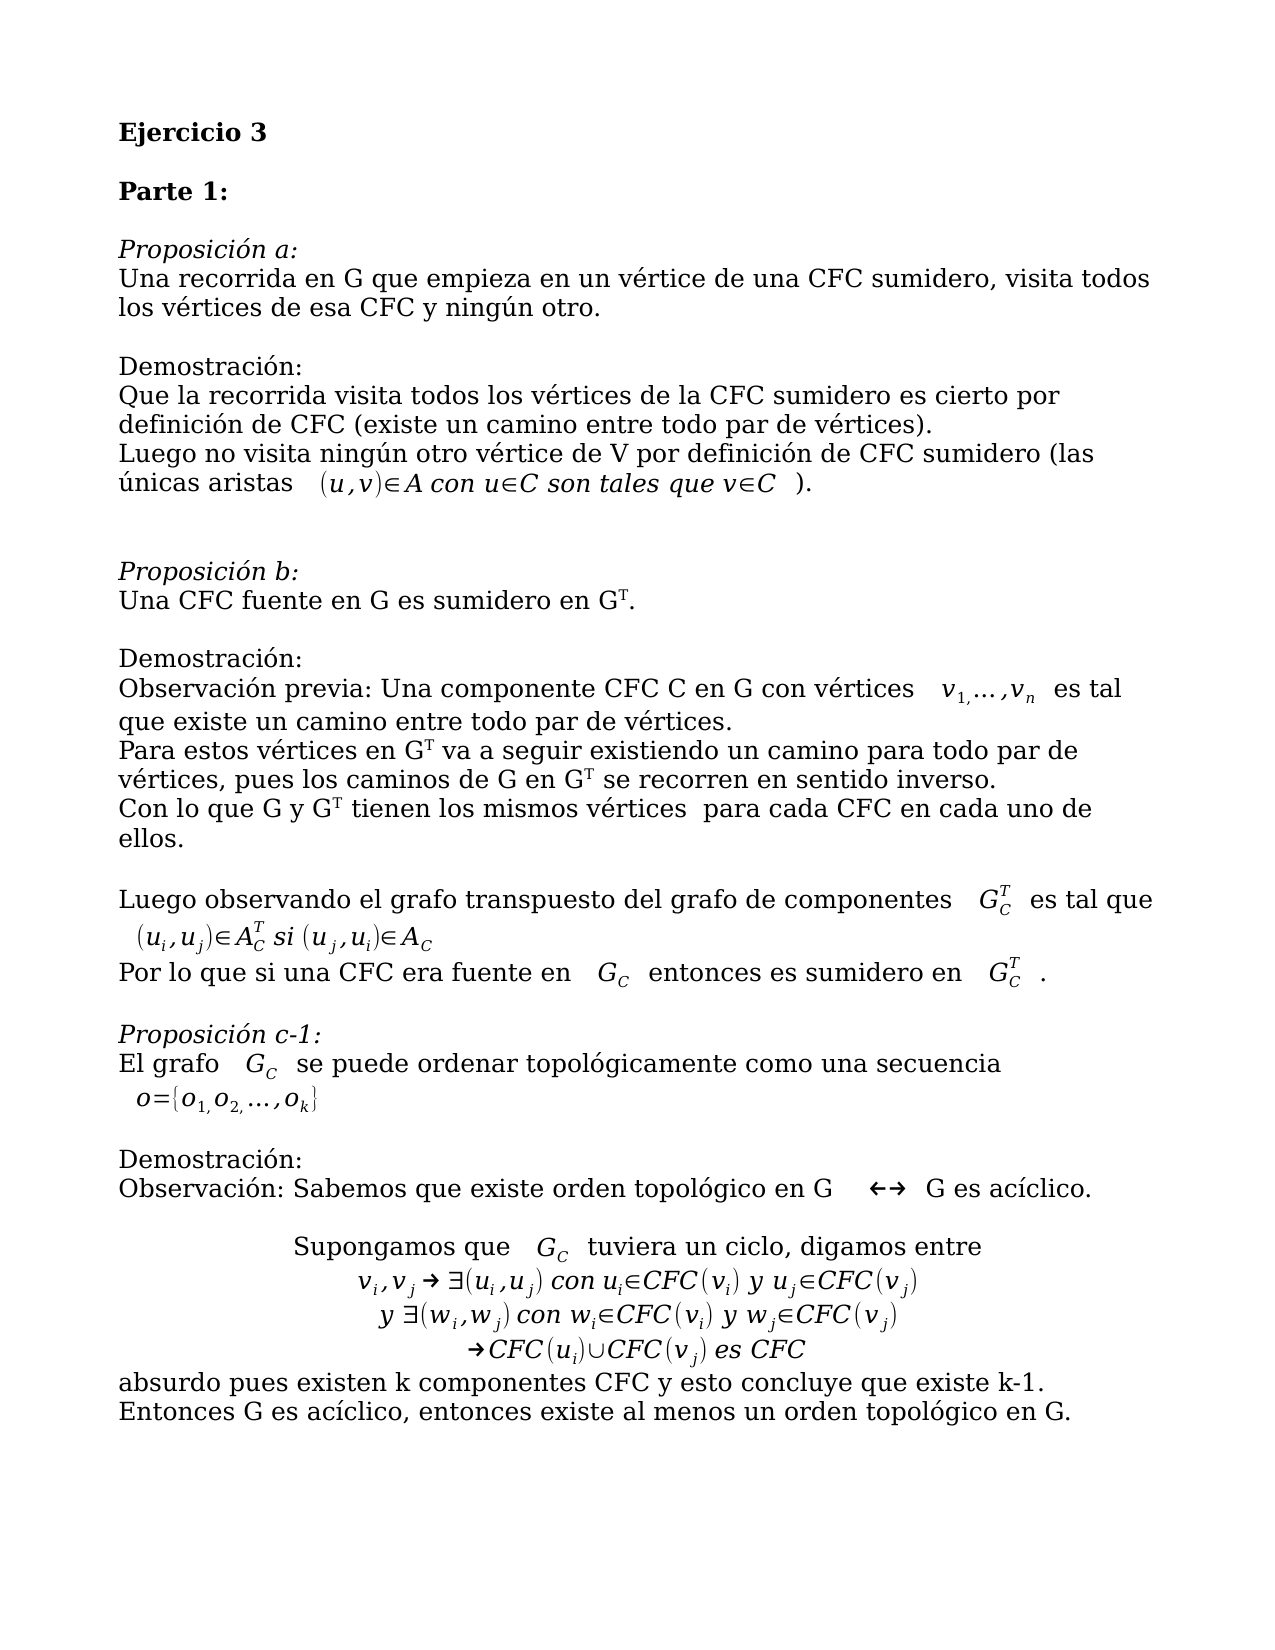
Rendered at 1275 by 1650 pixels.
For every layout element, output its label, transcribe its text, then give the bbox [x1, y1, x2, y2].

text Demostración: [118, 1145, 1157, 1174]
text Proposición b: [118, 557, 1157, 586]
text Supongamos que tuviera un ciclo, digamos entre [118, 1233, 1157, 1368]
text Una CFC fuente en G es sumidero en GT. [118, 586, 1157, 616]
text Demostración: [118, 645, 1157, 674]
text Por lo que si una CFC era fuente en entonces es sumidero en . [118, 955, 1157, 991]
text Luego observando el grafo transpuesto del grafo de componentes es tal que [118, 882, 1157, 955]
text Una recorrida en G que empieza en un vértice de una CFC sumidero, visita todos los vértices de esa CFC y ningún otro. [118, 264, 1157, 323]
text Parte 1: [118, 177, 1157, 206]
text absurdo pues existen k componentes CFC y esto concluye que existe k-1. [118, 1368, 1157, 1397]
text Proposición c-1: [118, 1020, 1157, 1049]
text Proposición a: [118, 235, 1157, 264]
text Observación previa: Una componente CFC C en G con vértices es tal que existe un camino entre todo par de vértices. [118, 674, 1157, 736]
text Observación: Sabemos que existe orden topológico en G G es acíclico. [118, 1174, 1157, 1203]
text Luego no visita ningún otro vértice de V por definición de CFC sumidero (las únicas aristas ). [118, 439, 1157, 499]
text Demostración: [118, 352, 1157, 381]
text Entonces G es acíclico, entonces existe al menos un orden topológico en G. [118, 1397, 1157, 1426]
text Que la recorrida visita todos los vértices de la CFC sumidero es cierto por definición de CFC (existe un camino entre todo par de vértices). [118, 381, 1157, 439]
text Ejercicio 3 [118, 118, 1157, 147]
text Para estos vértices en GT va a seguir existiendo un camino para todo par de vértices, pues los caminos de G en GT se recorren en sentido inverso. [118, 736, 1157, 794]
text Con lo que G y GT tienen los mismos vértices para cada CFC en cada uno de ellos. [118, 794, 1157, 853]
text El grafo se puede ordenar topológicamente como una secuencia [118, 1049, 1157, 1116]
